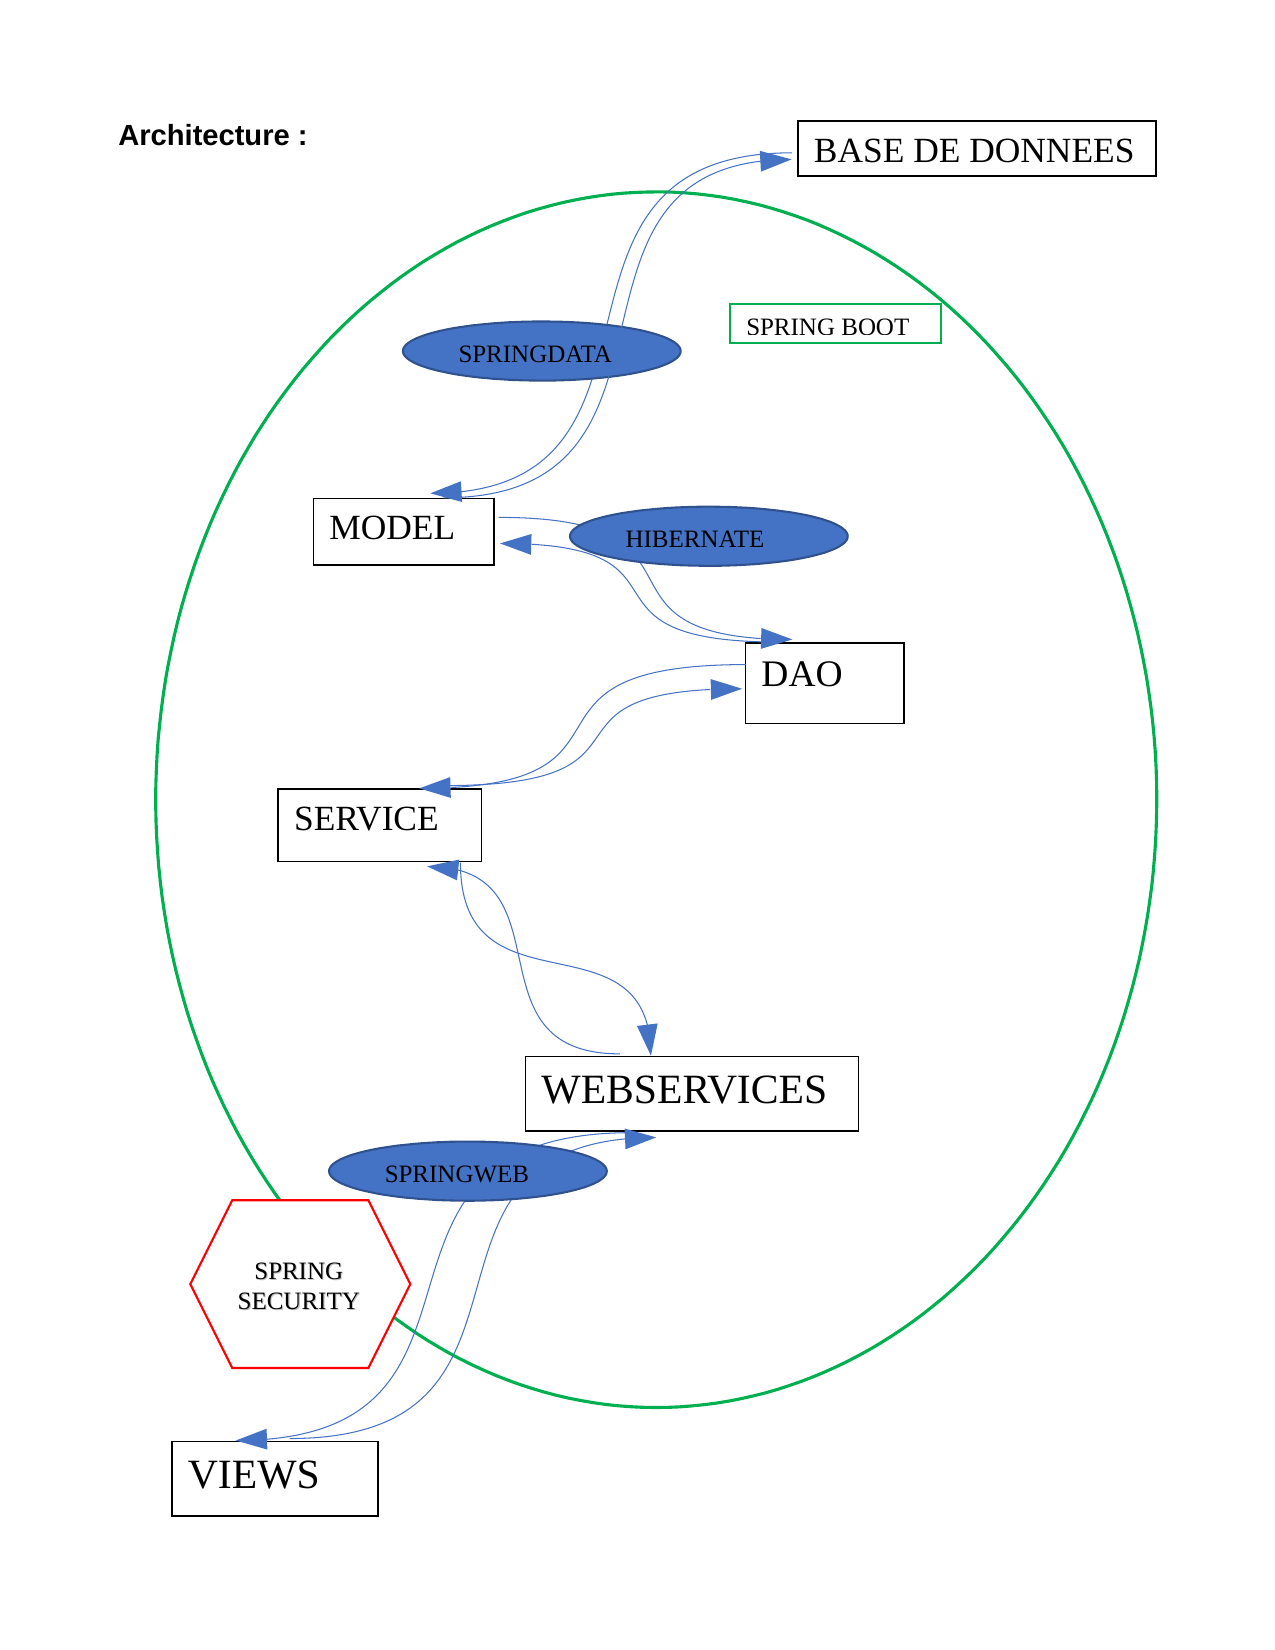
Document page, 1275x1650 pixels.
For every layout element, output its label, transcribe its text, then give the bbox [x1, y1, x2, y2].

text BASE DE DONNEES [814, 129, 1140, 168]
subtitle Architecture : [799, 122, 1155, 175]
text WEBSERVICES [541, 1065, 843, 1113]
text MODEL [329, 506, 478, 547]
text SERVICE [294, 797, 466, 838]
text VIEWS [188, 1450, 362, 1498]
text SPRING BOOT [746, 312, 925, 334]
subtitle Architecture : [118, 118, 1157, 152]
text DAO [761, 651, 888, 694]
